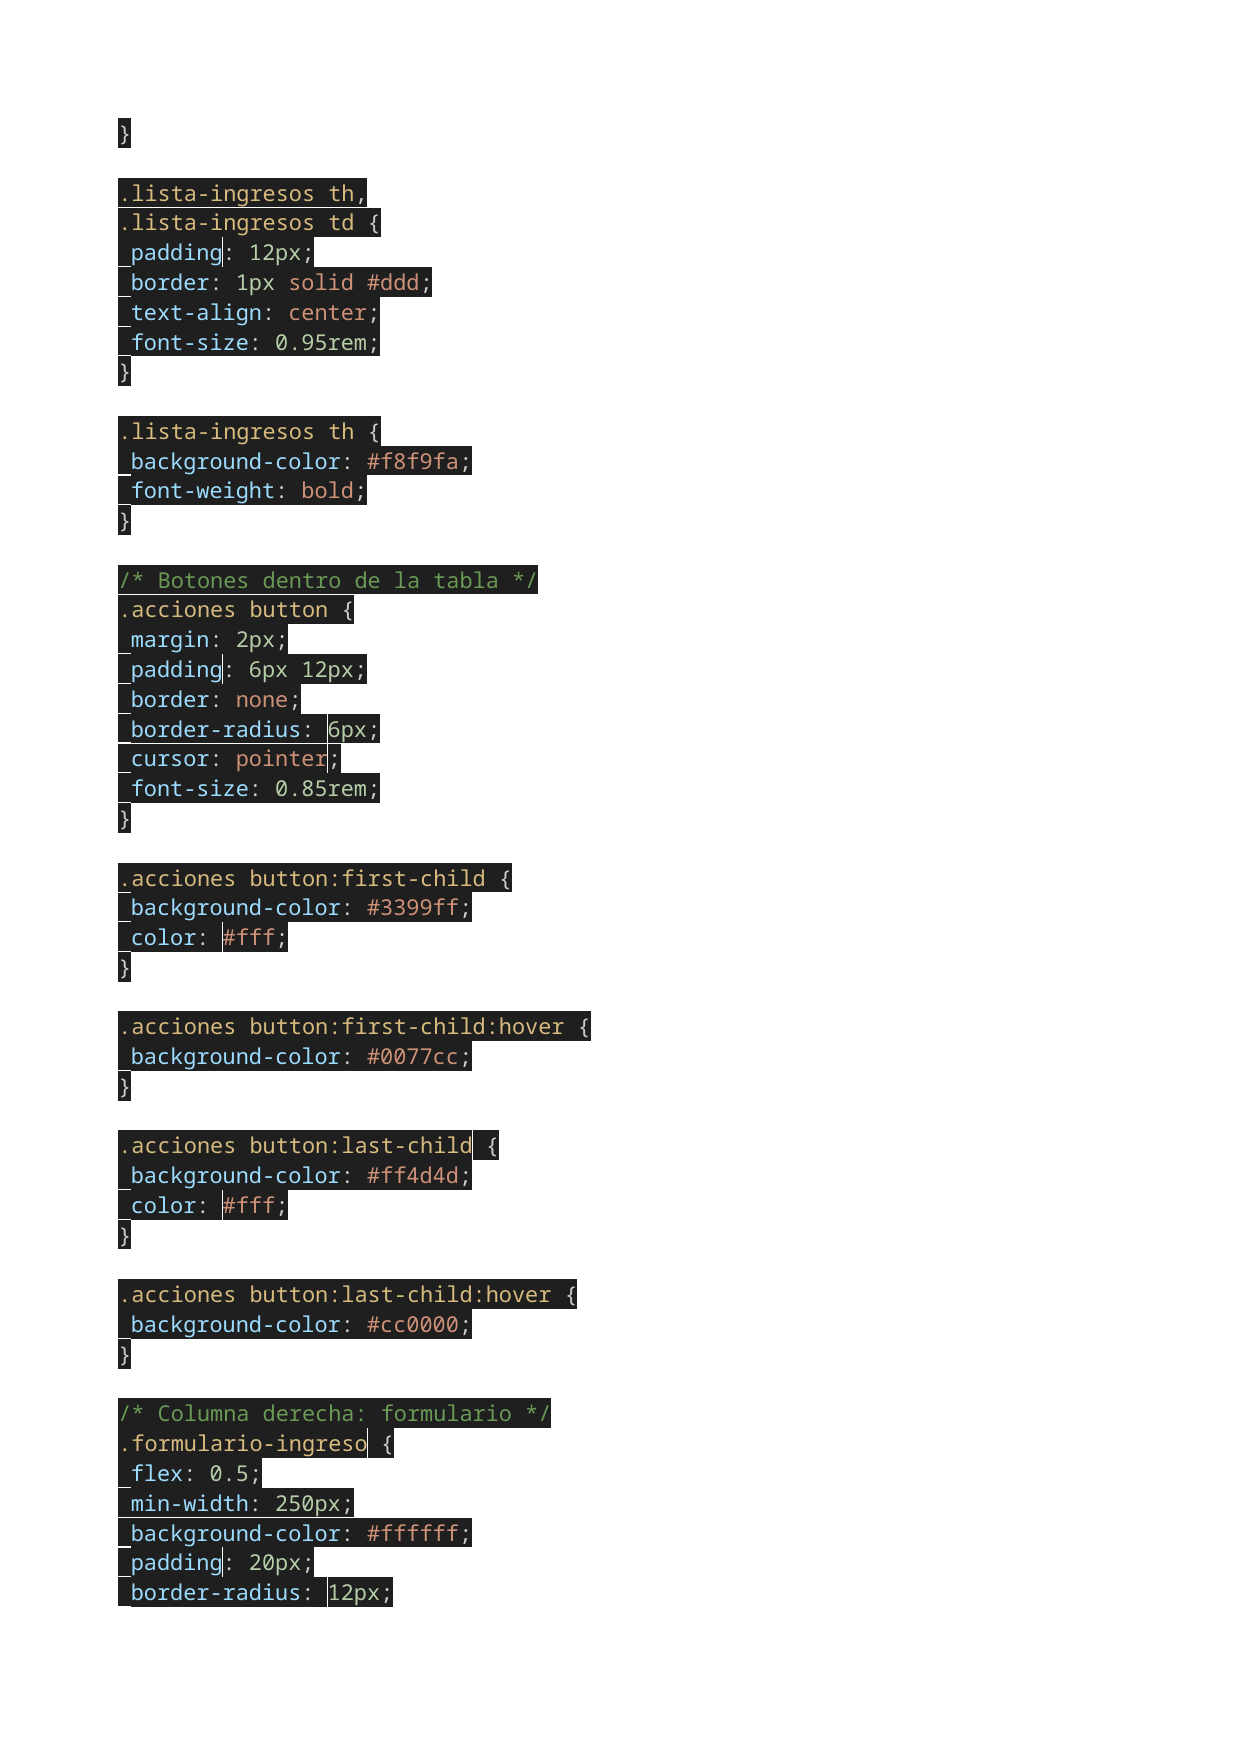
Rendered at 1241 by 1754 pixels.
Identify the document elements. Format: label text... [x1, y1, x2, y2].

text cursor: pointer; [118, 743, 1122, 773]
text .acciones button { [118, 594, 1122, 624]
text } [118, 1071, 1122, 1101]
text /* Columna derecha: formulario */ [118, 1398, 1122, 1428]
text padding: 6px 12px; [118, 654, 1122, 684]
text } [118, 356, 1122, 386]
text border-radius: 12px; [118, 1577, 1122, 1607]
text font-weight: bold; [118, 475, 1122, 505]
text .acciones button:first-child { [118, 862, 1122, 892]
text flex: 0.5; [118, 1458, 1122, 1488]
text min-width: 250px; [118, 1488, 1122, 1517]
text background-color: #f8f9fa; [118, 446, 1122, 475]
text padding: 20px; [118, 1547, 1122, 1577]
text } [118, 952, 1122, 982]
text } [118, 118, 1122, 148]
text border: 1px solid #ddd; [118, 267, 1122, 297]
text background-color: #ffffff; [118, 1517, 1122, 1547]
text .acciones button:first-child:hover { [118, 1011, 1122, 1041]
text border: none; [118, 684, 1122, 714]
text .acciones button:last-child { [118, 1130, 1122, 1160]
text background-color: #0077cc; [118, 1041, 1122, 1071]
text border-radius: 6px; [118, 714, 1122, 743]
text background-color: #cc0000; [118, 1309, 1122, 1339]
text /* Botones dentro de la tabla */ [118, 565, 1122, 594]
text } [118, 505, 1122, 535]
text .acciones button:last-child:hover { [118, 1279, 1122, 1309]
text text-align: center; [118, 297, 1122, 327]
text color: #fff; [118, 1190, 1122, 1220]
text } [118, 1339, 1122, 1369]
text .formulario-ingreso { [118, 1428, 1122, 1458]
text background-color: #3399ff; [118, 892, 1122, 922]
text .lista-ingresos th, [118, 178, 1122, 207]
text background-color: #ff4d4d; [118, 1160, 1122, 1190]
text .lista-ingresos td { [118, 207, 1122, 237]
text padding: 12px; [118, 237, 1122, 267]
text font-size: 0.95rem; [118, 327, 1122, 356]
text } [118, 803, 1122, 833]
text color: #fff; [118, 922, 1122, 952]
text font-size: 0.85rem; [118, 773, 1122, 803]
text } [118, 1220, 1122, 1249]
text margin: 2px; [118, 624, 1122, 654]
text .lista-ingresos th { [118, 416, 1122, 446]
